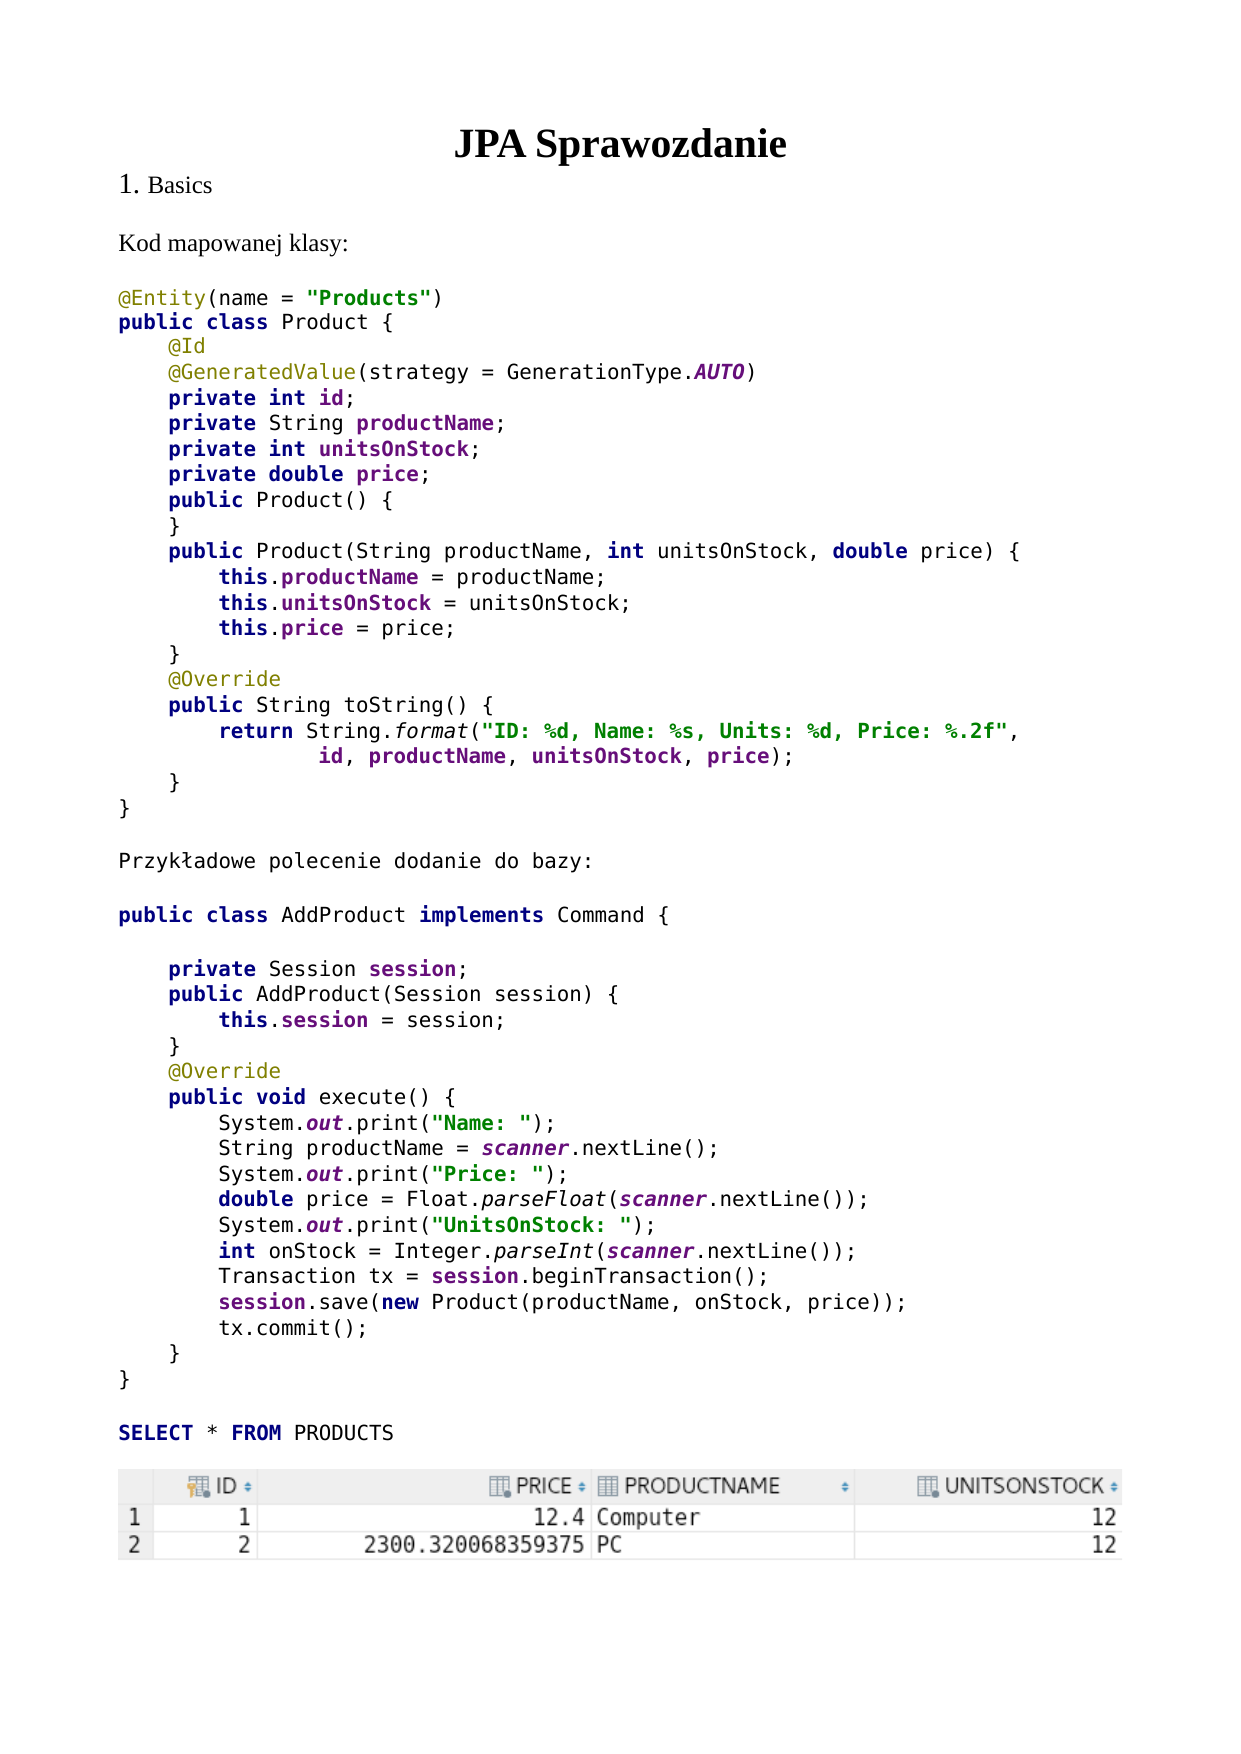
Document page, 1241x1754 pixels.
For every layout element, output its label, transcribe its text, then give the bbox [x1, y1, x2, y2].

text } [118, 1341, 1122, 1367]
text System.out.print("Name: "); [118, 1111, 1122, 1136]
text SELECT * FROM PRODUCTS [118, 1421, 1122, 1445]
text private String productName; [118, 411, 1122, 437]
text } [118, 514, 1122, 539]
text @Entity(name = "Products") [118, 286, 1122, 310]
text public class Product { [118, 310, 1122, 334]
text private int unitsOnStock; [118, 437, 1122, 462]
text private int id; [118, 386, 1122, 411]
text @GeneratedValue(strategy = GenerationType.AUTO) [118, 360, 1122, 386]
text String productName = scanner.nextLine(); [118, 1136, 1122, 1162]
text } [118, 1367, 1122, 1391]
text public String toString() { [118, 693, 1122, 719]
text public void execute() { [118, 1085, 1122, 1111]
text this.price = price; [118, 616, 1122, 642]
text 1. Basics [118, 166, 1122, 199]
text JPA Sprawozdanie [118, 118, 1122, 166]
text } [118, 1034, 1122, 1059]
text System.out.print("Price: "); [118, 1162, 1122, 1187]
text session.save(new Product(productName, onStock, price)); [118, 1290, 1122, 1316]
text public AddProduct(Session session) { [118, 982, 1122, 1008]
text int onStock = Integer.parseInt(scanner.nextLine()); [118, 1239, 1122, 1264]
text private Session session; [118, 957, 1122, 982]
text } [118, 642, 1122, 667]
text this.session = session; [118, 1008, 1122, 1034]
text } [118, 796, 1122, 820]
text id, productName, unitsOnStock, price); [118, 744, 1122, 770]
text return String.format("ID: %d, Name: %s, Units: %d, Price: %.2f", [118, 719, 1122, 744]
text public Product() { [118, 488, 1122, 514]
text tx.commit(); [118, 1316, 1122, 1341]
text Przykładowe polecenie dodanie do bazy: [118, 849, 1122, 874]
picture [118, 1469, 1123, 1563]
text public Product(String productName, int unitsOnStock, double price) { [118, 539, 1122, 565]
text Transaction tx = session.beginTransaction(); [118, 1264, 1122, 1290]
text this.productName = productName; [118, 565, 1122, 591]
text @Override [118, 1059, 1122, 1085]
text System.out.print("UnitsOnStock: "); [118, 1213, 1122, 1239]
text private double price; [118, 462, 1122, 488]
text double price = Float.parseFloat(scanner.nextLine()); [118, 1187, 1122, 1213]
text } [118, 770, 1122, 796]
text Kod mapowanej klasy: [118, 228, 1122, 257]
text @Id [118, 334, 1122, 360]
text public class AddProduct implements Command { [118, 903, 1122, 927]
text this.unitsOnStock = unitsOnStock; [118, 591, 1122, 616]
text @Override [118, 667, 1122, 693]
